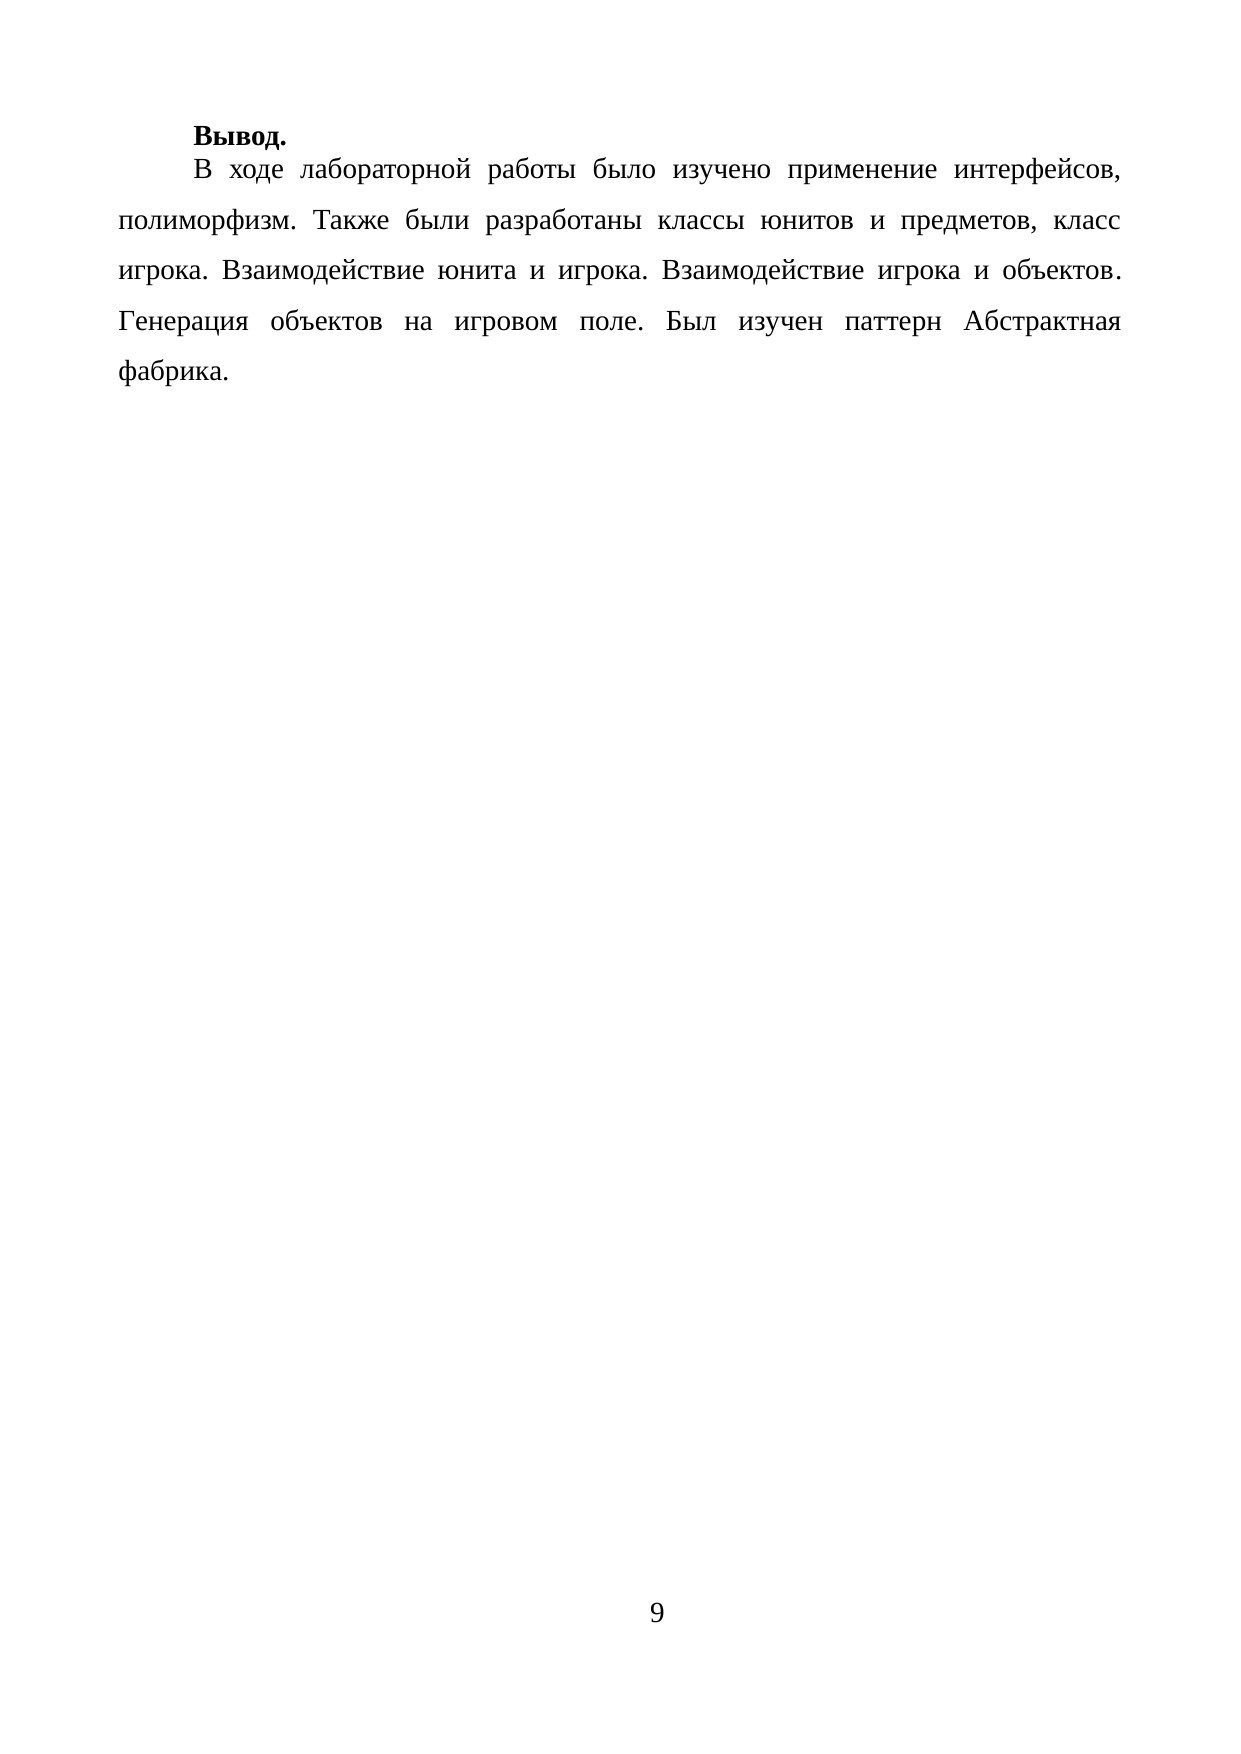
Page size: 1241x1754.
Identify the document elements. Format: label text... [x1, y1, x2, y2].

text В ходе лабораторной работы было изучено применение интерфейсов, полиморфизм. Также были разработаны классы юнитов и предметов, класс игрока. Взаимодействие юнита и игрока. Взаимодействие игрока и объектов. Генерация объектов на игровом поле. Был изучен паттерн Абстрактная фабрика. [118, 152, 1122, 386]
subtitle Вывод. [118, 118, 1122, 152]
